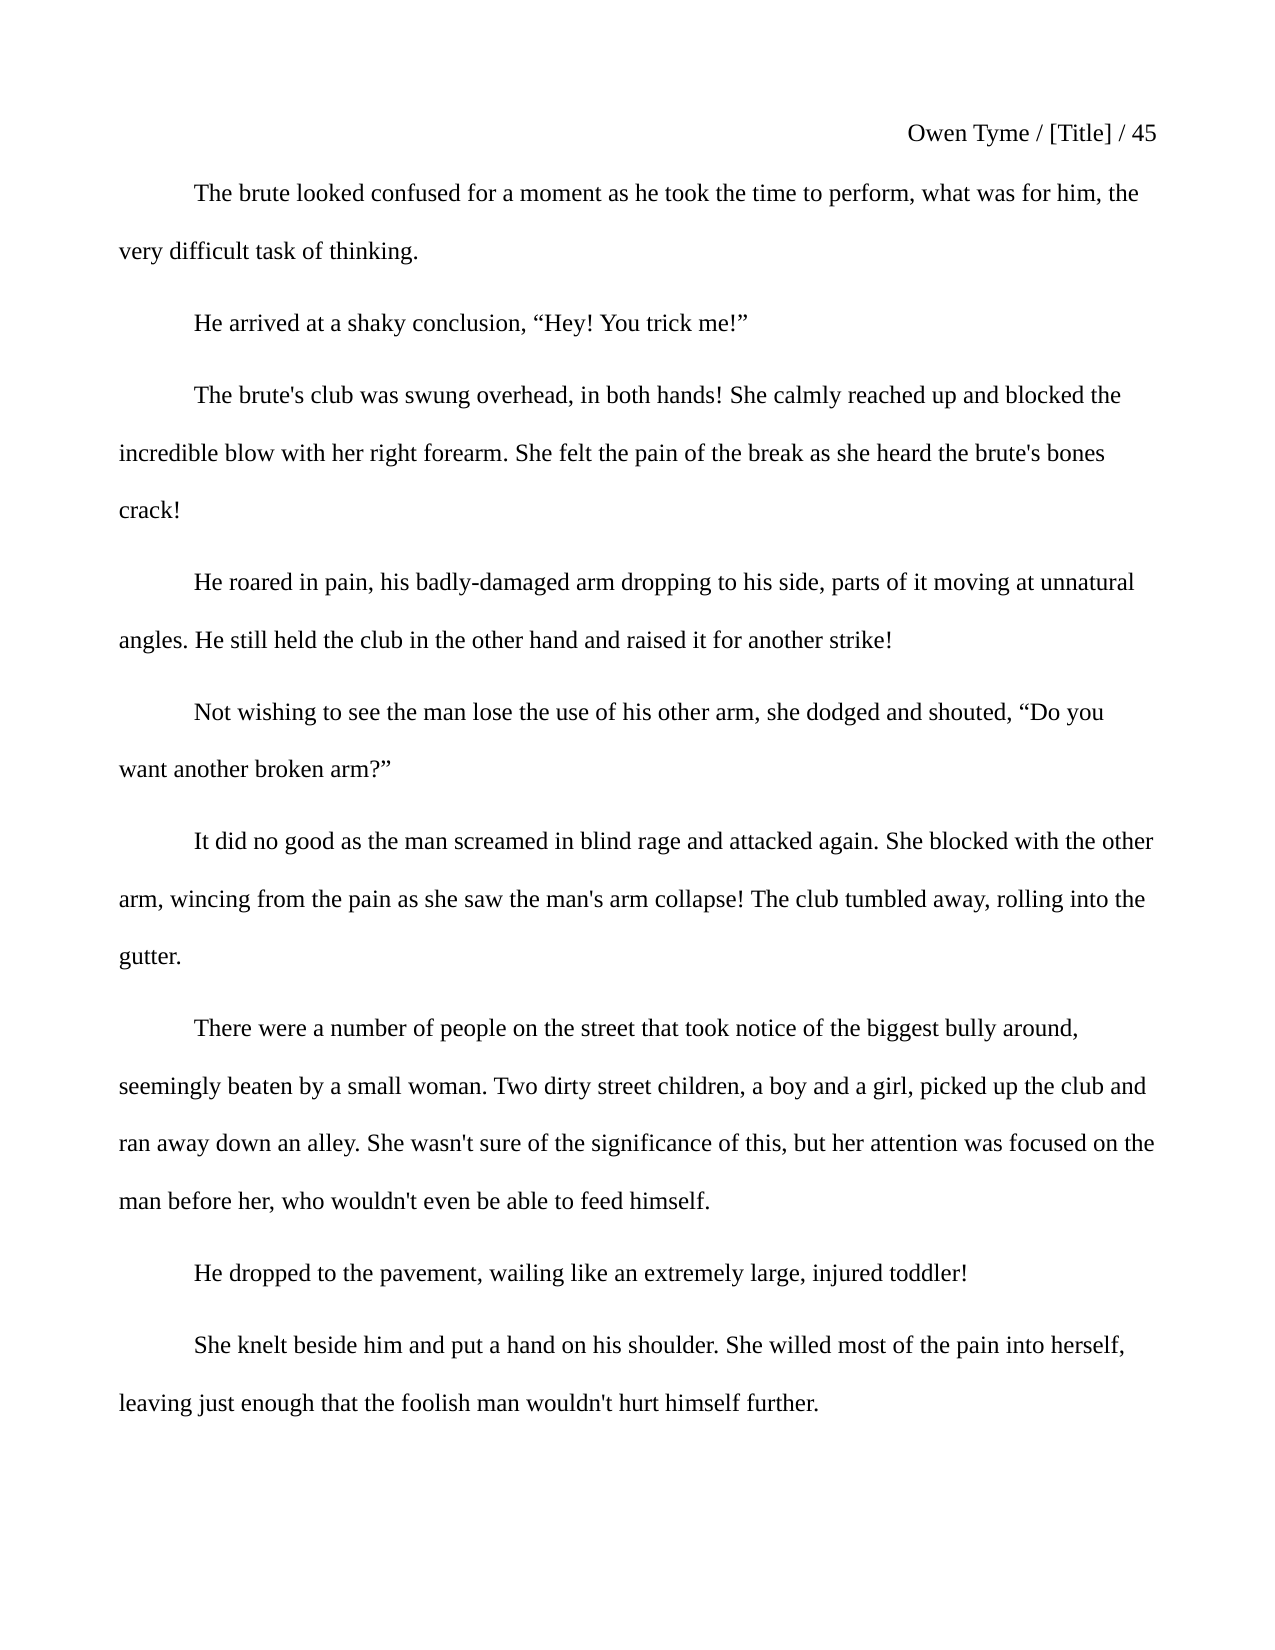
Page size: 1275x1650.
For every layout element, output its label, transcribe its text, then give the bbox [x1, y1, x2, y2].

text The brute looked confused for a moment as he took the time to perform, what was for him, the very difficult task of thinking. [118, 178, 1156, 265]
text Not wishing to see the man lose the use of his other arm, she dodged and shouted, “Do you want another broken arm?” [118, 697, 1156, 783]
text He roared in pain, his badly-damaged arm dropping to his side, parts of it moving at unnatural angles. He still held the club in the other hand and raised it for another strike! [118, 567, 1156, 653]
text It did no good as the man screamed in blind rage and attacked again. She blocked with the other arm, wincing from the pain as she saw the man's arm collapse! The club tumbled away, rolling into the gutter. [118, 826, 1156, 970]
text The brute's club was swung overhead, in both hands! She calmly reached up and blocked the incredible blow with her right forearm. She felt the pain of the break as she heard the brute's bones crack! [118, 380, 1156, 524]
text She knelt beside him and put a hand on his shoulder. She willed most of the pain into herself, leaving just enough that the foolish man wouldn't hurt himself further. [118, 1330, 1156, 1416]
text He arrived at a shaky conclusion, “Hey! You trick me!” [118, 308, 1156, 337]
text There were a number of people on the street that took notice of the biggest bully around, seemingly beaten by a small woman. Two dirty street children, a boy and a girl, picked up the club and ran away down an alley. She wasn't sure of the significance of this, but her attention was focused on the man before her, who wouldn't even be able to feed himself. [118, 1013, 1156, 1215]
text He dropped to the pavement, wailing like an extremely large, injured toddler! [118, 1258, 1156, 1287]
